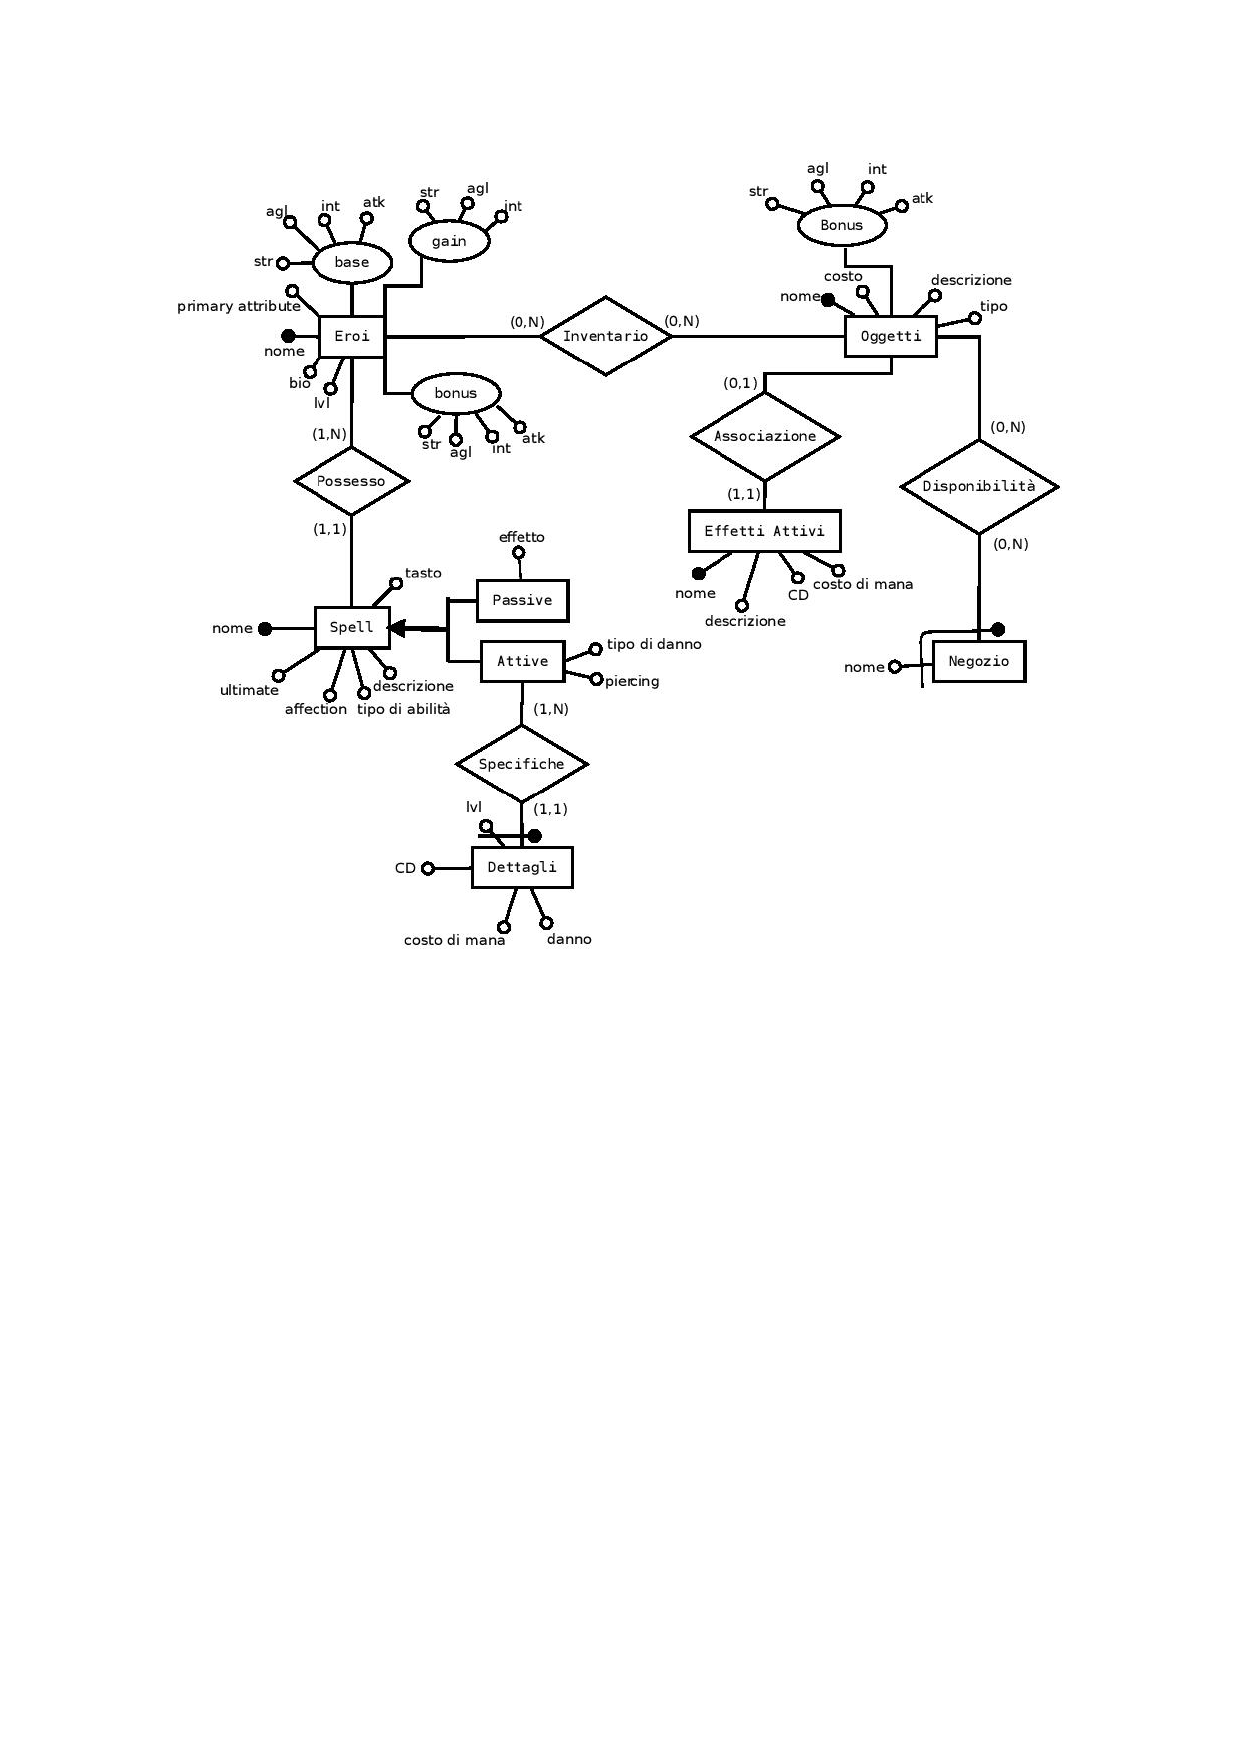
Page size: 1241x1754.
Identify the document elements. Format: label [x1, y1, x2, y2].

picture [118, 146, 1123, 1010]
